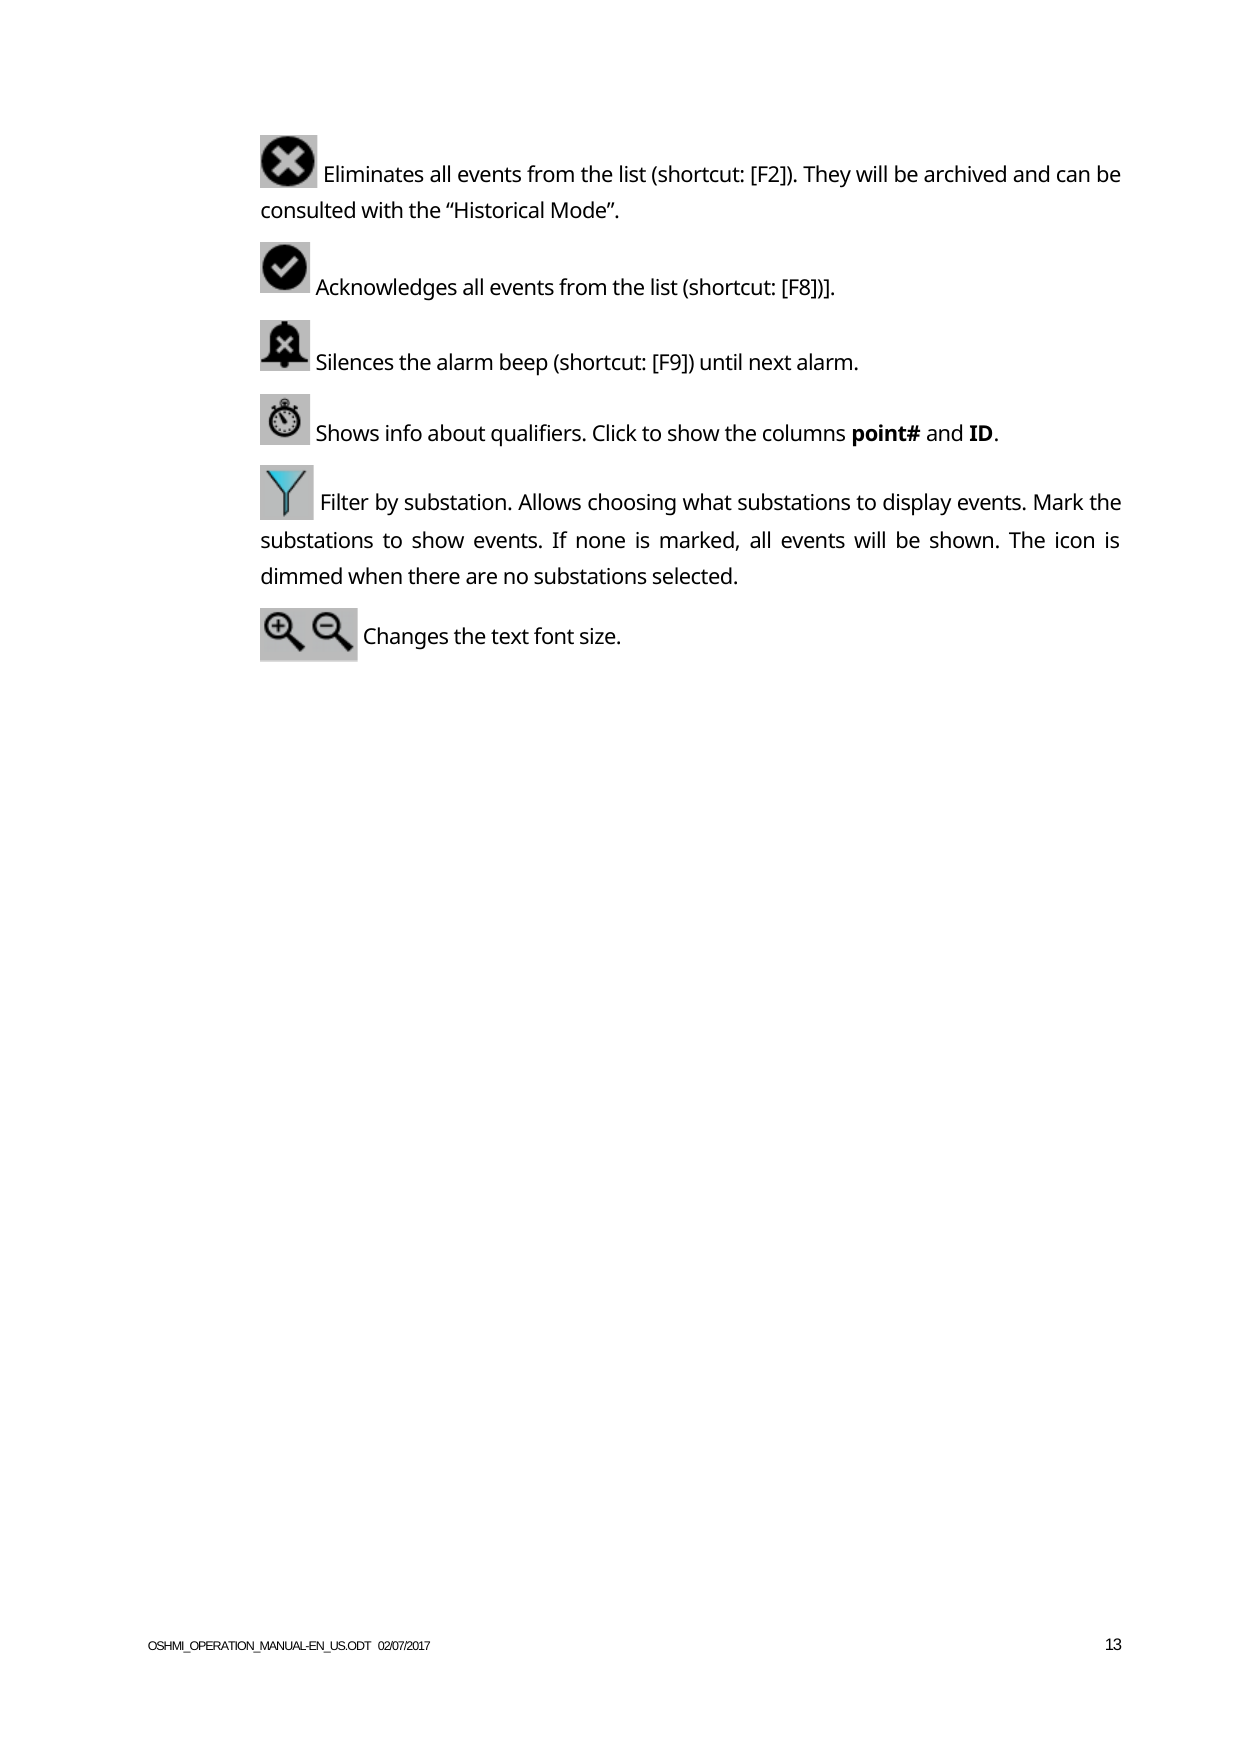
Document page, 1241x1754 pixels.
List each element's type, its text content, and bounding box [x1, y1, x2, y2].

text Acknowledges all events from the list (shortcut: [F8])]. [260, 243, 1122, 302]
picture [260, 242, 311, 293]
picture [260, 608, 358, 662]
picture [260, 465, 314, 520]
text Shows info about qualifiers. Click to show the columns point# and ID. [260, 394, 1122, 448]
picture [260, 394, 311, 445]
picture [260, 135, 318, 188]
text Eliminates all events from the list (shortcut: [F2]). They will be archived and can be consulted with the “Historical Mode”. [260, 136, 1122, 225]
picture [260, 320, 311, 371]
text Changes the text font size. [358, 609, 1122, 662]
text Filter by substation. Allows choosing what substations to display events. Mark the substations to show events. If none is marked, all events will be shown. The icon is dimmed when there are no substations selected. [260, 466, 1122, 591]
text Silences the alarm beep (shortcut: [F9]) until next alarm. [260, 320, 1122, 376]
